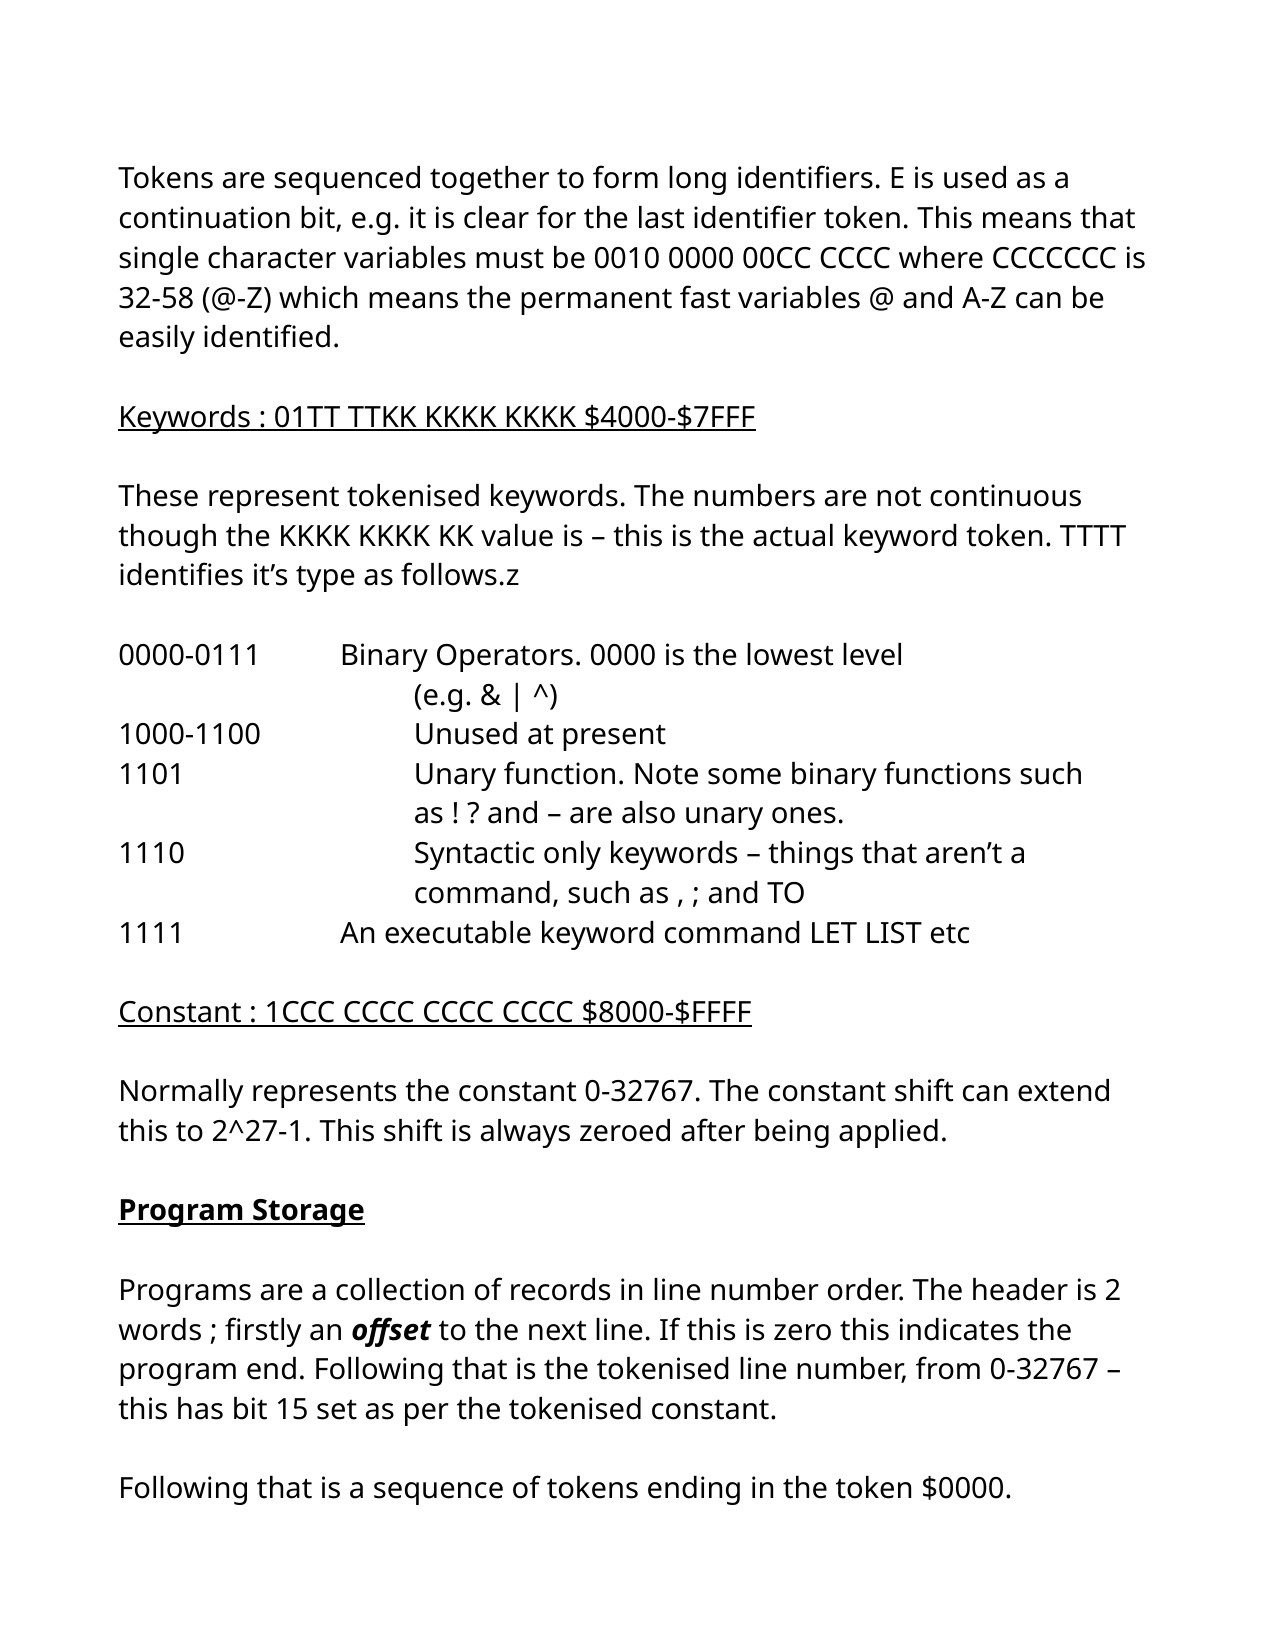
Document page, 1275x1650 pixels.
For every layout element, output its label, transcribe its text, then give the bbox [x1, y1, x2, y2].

text as ! ? and – are also unary ones. [118, 793, 1157, 832]
text Following that is a sequence of tokens ending in the token $0000. [118, 1467, 1157, 1507]
text 1111 An executable keyword command LET LIST etc [118, 912, 1157, 952]
text 1101 Unary function. Note some binary functions such [118, 753, 1157, 793]
text 1110 Syntactic only keywords – things that aren’t a [118, 832, 1157, 872]
text (e.g. & | ^) [118, 674, 1157, 713]
text Programs are a collection of records in line number order. The header is 2 words ; firstly an offset to the next line. If this is zero this indicates the program end. Following that is the tokenised line number, from 0-32767 – this has bit 15 set as per the tokenised constant. [118, 1269, 1157, 1428]
text 0000-0111 Binary Operators. 0000 is the lowest level [118, 634, 1157, 674]
text Program Storage [118, 1190, 1157, 1229]
text Constant : 1CCC CCCC CCCC CCCC $8000-$FFFF [118, 991, 1157, 1031]
text Tokens are sequenced together to form long identifiers. E is used as a continuation bit, e.g. it is clear for the last identifier token. This means that single character variables must be 0010 0000 00CC CCCC where CCCCCCC is 32-58 (@-Z) which means the permanent fast variables @ and A-Z can be easily identified. [118, 158, 1157, 356]
text 1000-1100 Unused at present [118, 713, 1157, 753]
text command, such as , ; and TO [118, 872, 1157, 912]
text These represent tokenised keywords. The numbers are not continuous though the KKKK KKKK KK value is – this is the actual keyword token. TTTT identifies it’s type as follows.z [118, 475, 1157, 594]
text Keywords : 01TT TTKK KKKK KKKK $4000-$7FFF [118, 396, 1157, 436]
text Normally represents the constant 0-32767. The constant shift can extend this to 2^27-1. This shift is always zeroed after being applied. [118, 1071, 1157, 1150]
